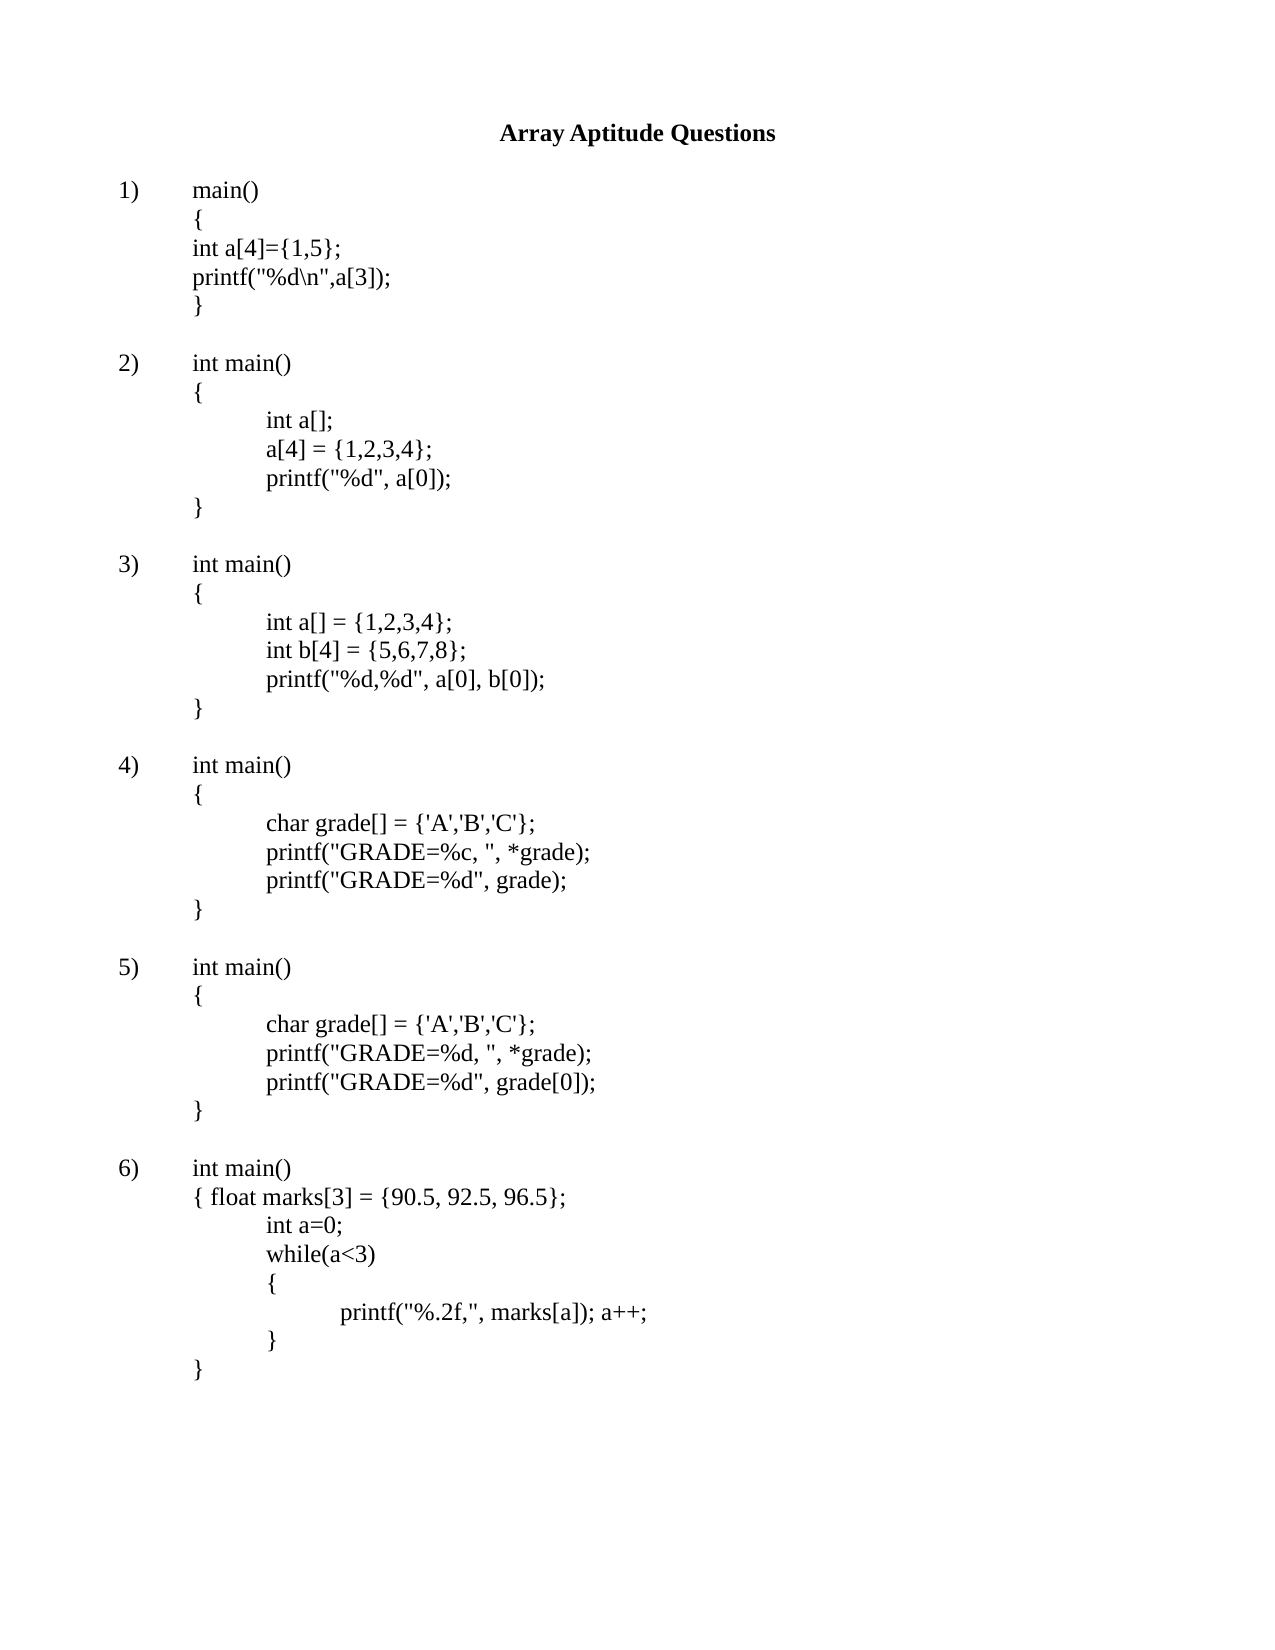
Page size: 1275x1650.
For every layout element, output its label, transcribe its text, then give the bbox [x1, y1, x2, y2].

text 2) int main() [118, 348, 1157, 377]
text printf("GRADE=%d", grade); [118, 866, 1157, 894]
text } [118, 291, 1157, 319]
text { float marks[3] = {90.5, 92.5, 96.5}; [118, 1182, 1157, 1211]
text { [118, 578, 1157, 607]
text char grade[] = {'A','B','C'}; [118, 808, 1157, 837]
text { [118, 779, 1157, 808]
text { [118, 204, 1157, 233]
text char grade[] = {'A','B','C'}; [118, 1009, 1157, 1038]
text int b[4] = {5,6,7,8}; [118, 636, 1157, 664]
text } [118, 1096, 1157, 1124]
text Array Aptitude Questions [118, 118, 1157, 147]
text { [118, 1268, 1157, 1297]
text { [118, 981, 1157, 1009]
text printf("%d,%d", a[0], b[0]); [118, 664, 1157, 693]
text int a=0; [118, 1211, 1157, 1239]
text int a[] = {1,2,3,4}; [118, 607, 1157, 636]
text 1) main() [118, 176, 1157, 204]
text while(a<3) [118, 1239, 1157, 1268]
text } [118, 1354, 1157, 1383]
text { [118, 377, 1157, 406]
text printf("%d", a[0]); [118, 463, 1157, 492]
text 3) int main() [118, 549, 1157, 578]
text 6) int main() [118, 1153, 1157, 1182]
text a[4] = {1,2,3,4}; [118, 434, 1157, 463]
text } [118, 894, 1157, 923]
text } [118, 492, 1157, 521]
text 4) int main() [118, 751, 1157, 779]
text printf("%.2f,", marks[a]); a++; [118, 1297, 1157, 1326]
text printf("GRADE=%d, ", *grade); [118, 1038, 1157, 1067]
text printf("GRADE=%c, ", *grade); [118, 837, 1157, 866]
text printf("%d\n",a[3]); [118, 262, 1157, 291]
text } [118, 1326, 1157, 1354]
text 5) int main() [118, 952, 1157, 981]
text int a[]; [118, 406, 1157, 434]
text printf("GRADE=%d", grade[0]); [118, 1067, 1157, 1096]
text } [118, 693, 1157, 722]
text int a[4]={1,5}; [118, 233, 1157, 262]
